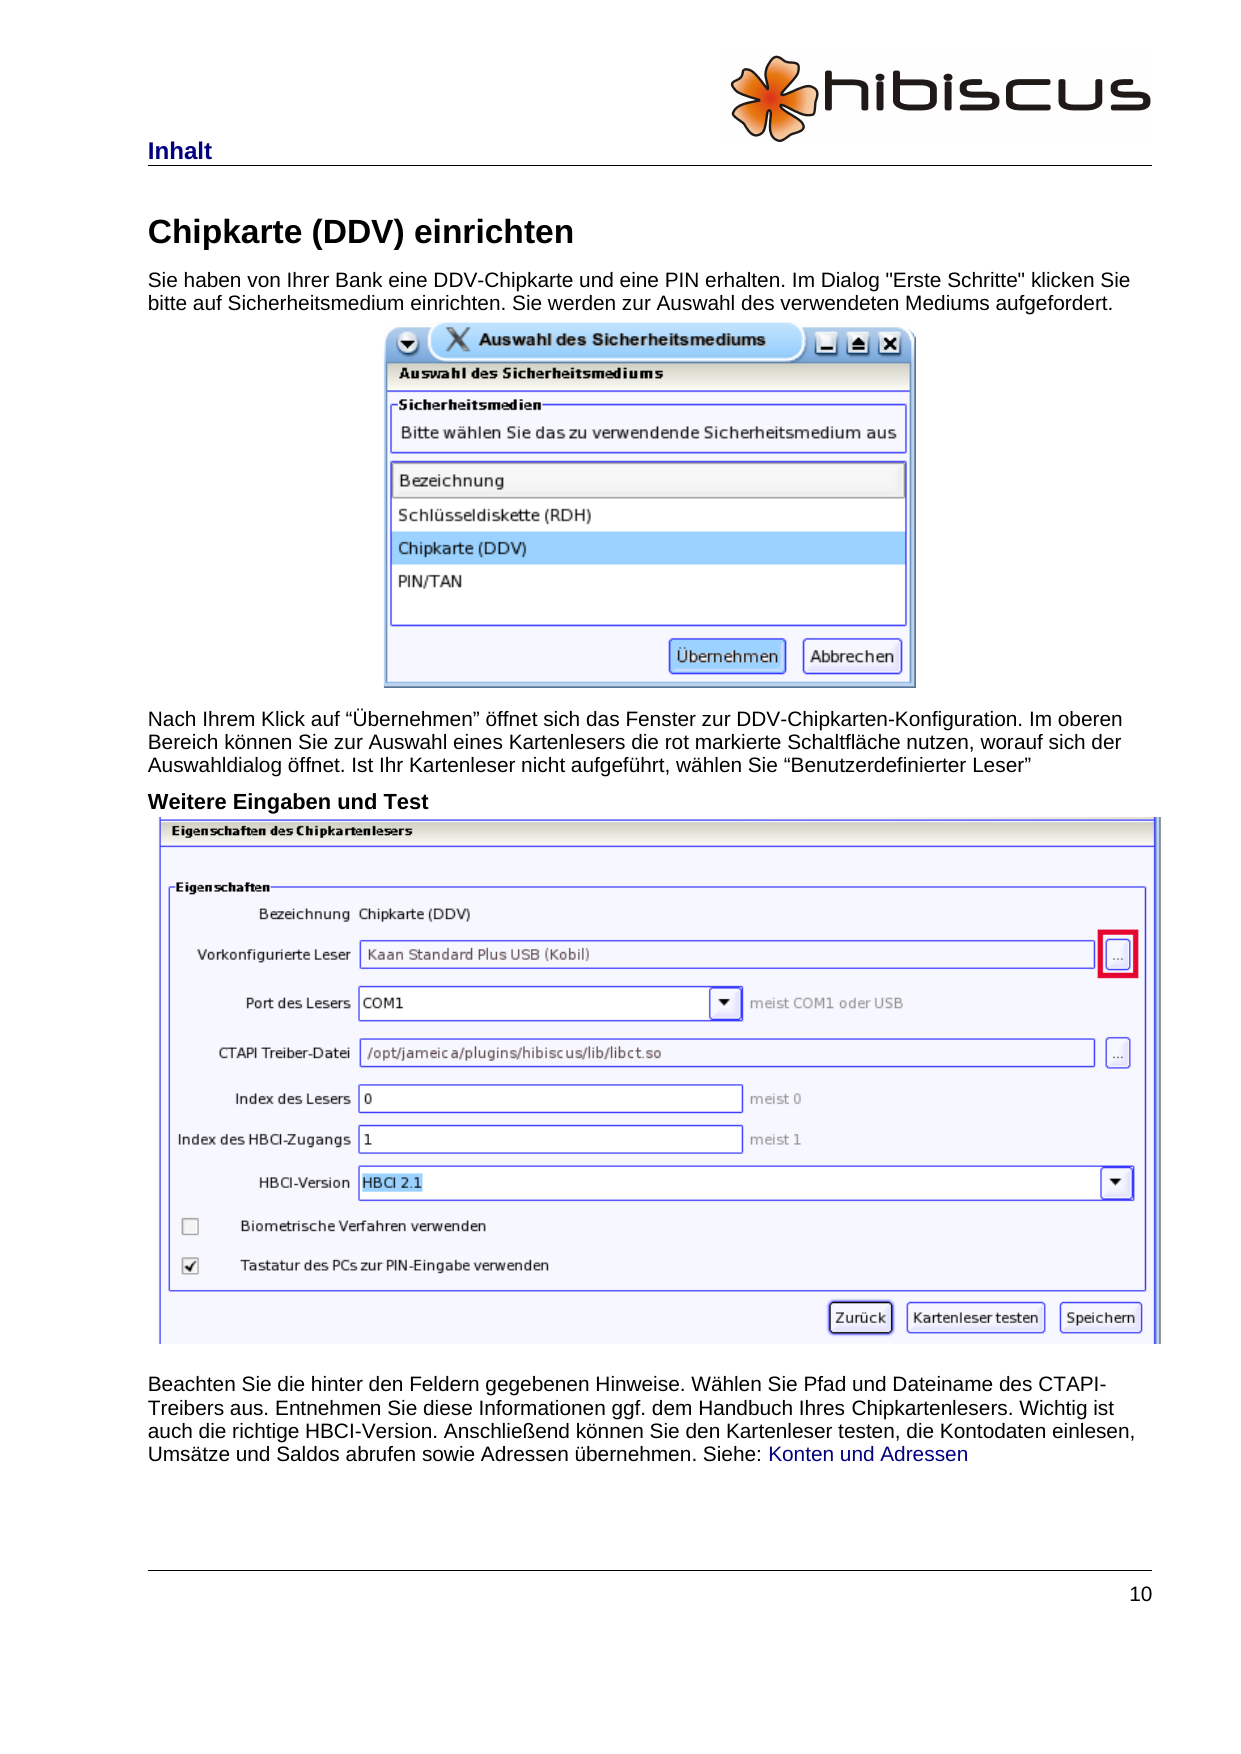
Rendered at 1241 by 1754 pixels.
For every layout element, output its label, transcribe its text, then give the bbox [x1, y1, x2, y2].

subtitle Chipkarte (DDV) einrichten [148, 213, 1152, 250]
picture [157, 817, 1162, 1344]
text Sie haben von Ihrer Bank eine DDV-Chipkarte und eine PIN erhalten. Im Dialog "Erste Schritte" klicken Sie bitte auf Sicherheitsmedium einrichten. Sie werden zur Auswahl des verwendeten Mediums aufgefordert. [148, 268, 1152, 314]
picture [383, 321, 916, 688]
text Beachten Sie die hinter den Feldern gegebenen Hinweise. Wählen Sie Pfad und Dateiname des CTAPI-Treibers aus. Entnehmen Sie diese Informationen ggf. dem Handbuch Ihres Chipkartenlesers. Wichtig ist auch die richtige HBCI-Version. Anschließend können Sie den Kartenleser testen, die Kontodaten einlesen, Umsätze und Saldos abrufen sowie Adressen übernehmen. Siehe: Konten und Adressen [148, 1373, 1152, 1466]
picture [723, 51, 1153, 144]
text Nach Ihrem Klick auf “Übernehmen” öffnet sich das Fenster zur DDV-Chipkarten-Konfiguration. Im oberen Bereich können Sie zur Auswahl eines Kartenlesers die rot markierte Schaltfläche nutzen, worauf sich der Auswahldialog öffnet. Ist Ihr Kartenleser nicht aufgeführt, wählen Sie “Benutzerdefinierter Leser” [148, 708, 1152, 777]
subtitle Weitere Eingaben und Test [148, 790, 1152, 814]
